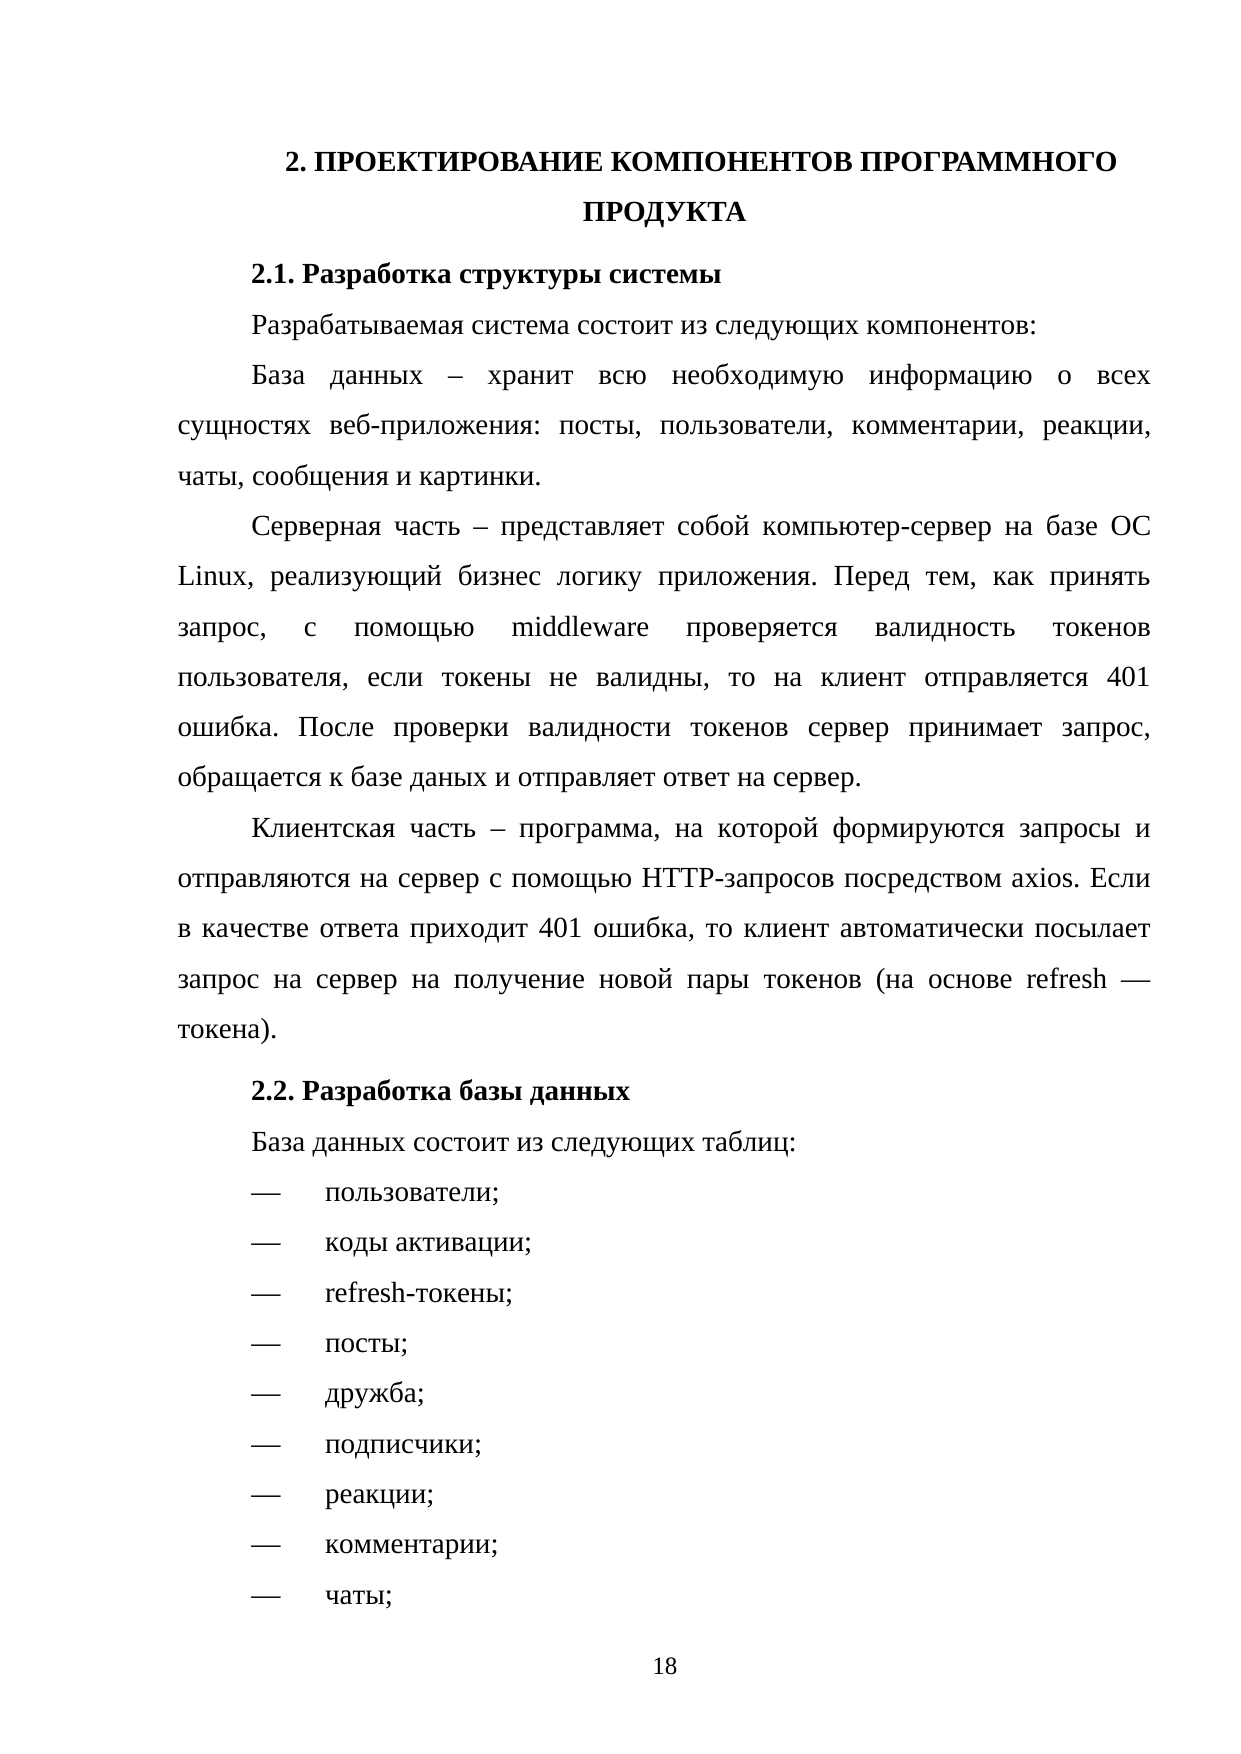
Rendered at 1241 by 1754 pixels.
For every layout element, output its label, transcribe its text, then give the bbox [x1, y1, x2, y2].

text Разрабатываемая система состоит из следующих компонентов: [177, 307, 1152, 340]
list комментарии; [177, 1526, 1152, 1560]
text База данных состоит из следующих таблиц: [177, 1124, 1152, 1157]
list дружба; [177, 1376, 1152, 1409]
list коды активации; [177, 1224, 1152, 1258]
subtitle 2.2. Разработка базы данных [177, 1073, 1152, 1107]
list реакции; [177, 1476, 1152, 1510]
list посты; [177, 1325, 1152, 1359]
text Клиентская часть – программа, на которой формируются запросы и отправляются на сервер с помощью HTTP-запросов посредством axios. Если в качестве ответа приходит 401 ошибка, то клиент автоматически посылает запрос на сервер на получение новой пары токенов (на основе refresh — токена). [177, 810, 1152, 1045]
list подписчики; [177, 1426, 1152, 1459]
text База данных – хранит всю необходимую информацию о всех сущностях веб-приложения: посты, пользователи, комментарии, реакции, чаты, сообщения и картинки. [177, 357, 1152, 491]
subtitle 2. ПРОЕКТИРОВАНИЕ КОМПОНЕНТОВ ПРОГРАММНОГО ПРОДУКТА [177, 144, 1152, 227]
subtitle 2.1. Разработка структуры системы [177, 256, 1152, 290]
list refresh-токены; [177, 1275, 1152, 1308]
list пользователи; [177, 1174, 1152, 1208]
list чаты; [177, 1577, 1152, 1610]
text Серверная часть – представляет собой компьютер-сервер на базе ОС Linux, реализующий бизнес логику приложения. Перед тем, как принять запрос, с помощью middleware проверяется валидность токенов пользователя, если токены не валидны, то на клиент отправляется 401 ошибка. После проверки валидности токенов сервер принимает запрос, обращается к базе даных и отправляет ответ на сервер. [177, 508, 1152, 793]
